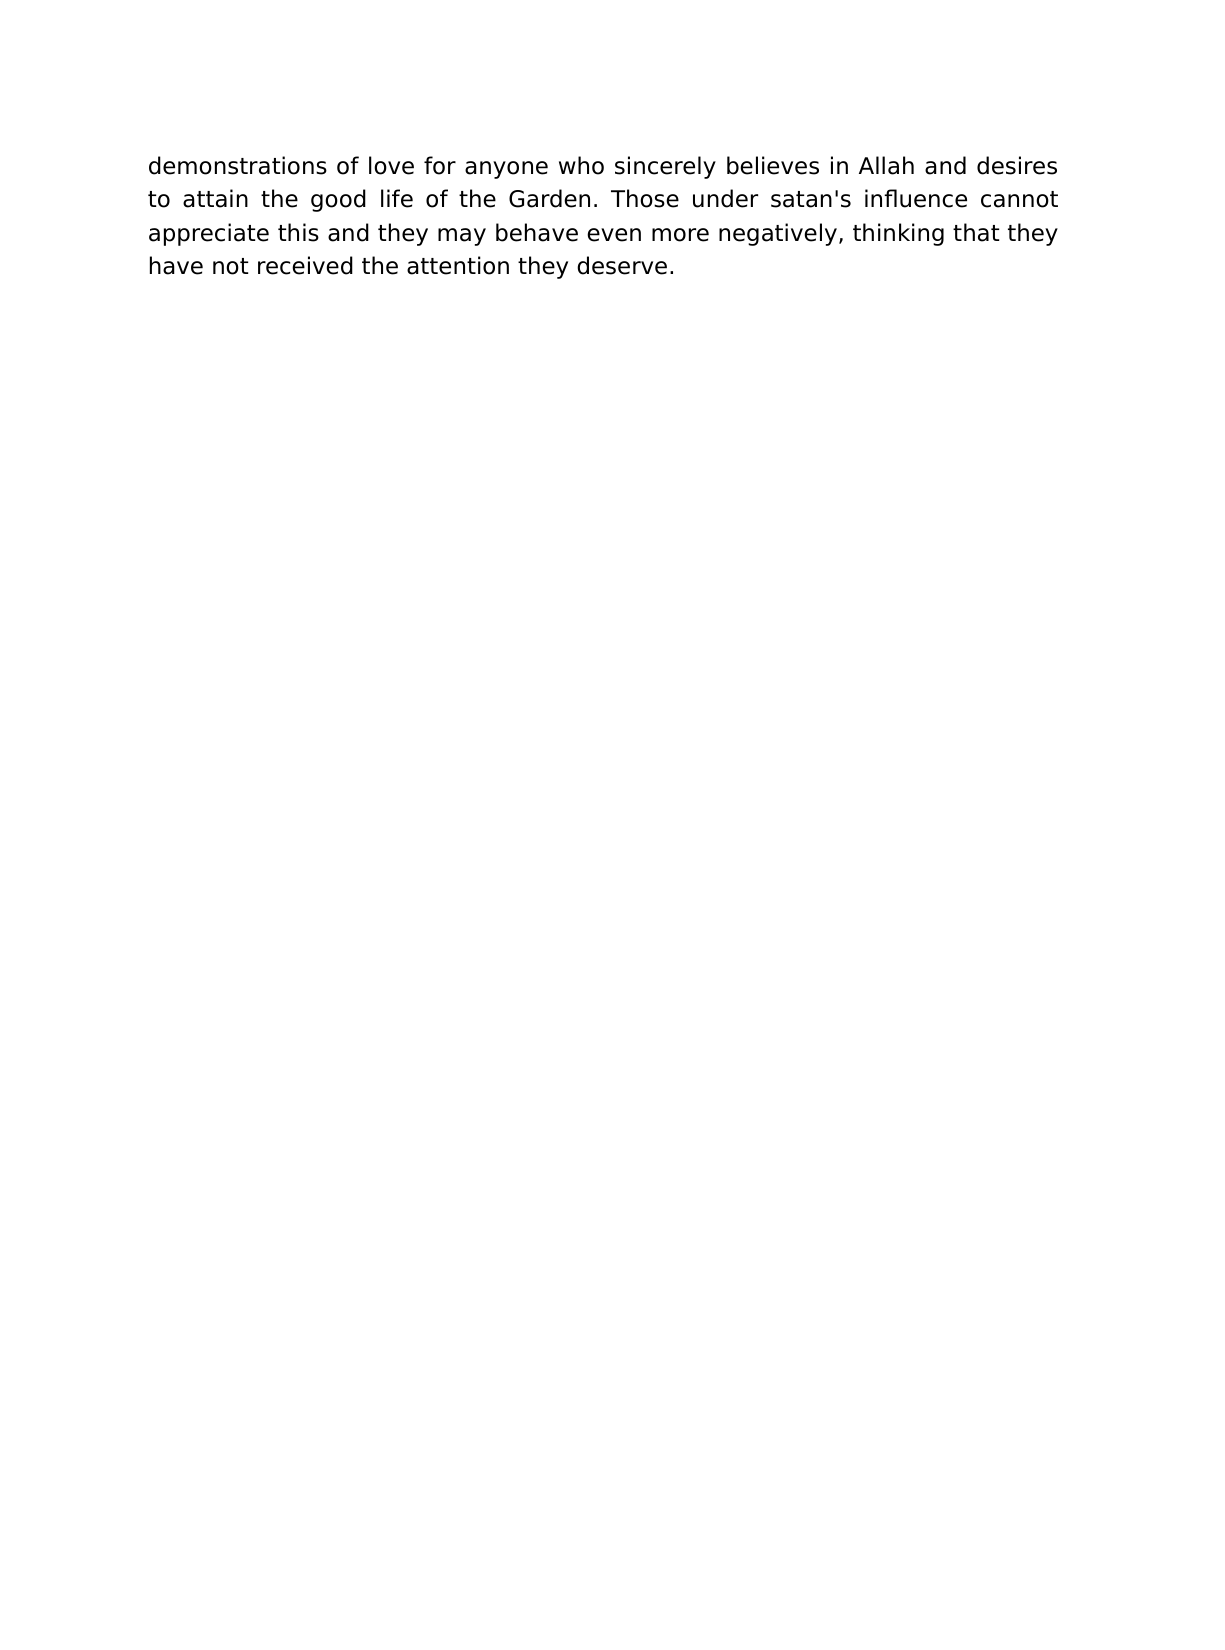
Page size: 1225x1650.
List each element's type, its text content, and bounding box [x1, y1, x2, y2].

text demonstrations of love for anyone who sincerely believes in Allah and desires to attain the good life of the Garden. Those under satan's influence cannot appreciate this and they may behave even more negatively, thinking that they have not received the attention they deserve. [148, 148, 1060, 281]
